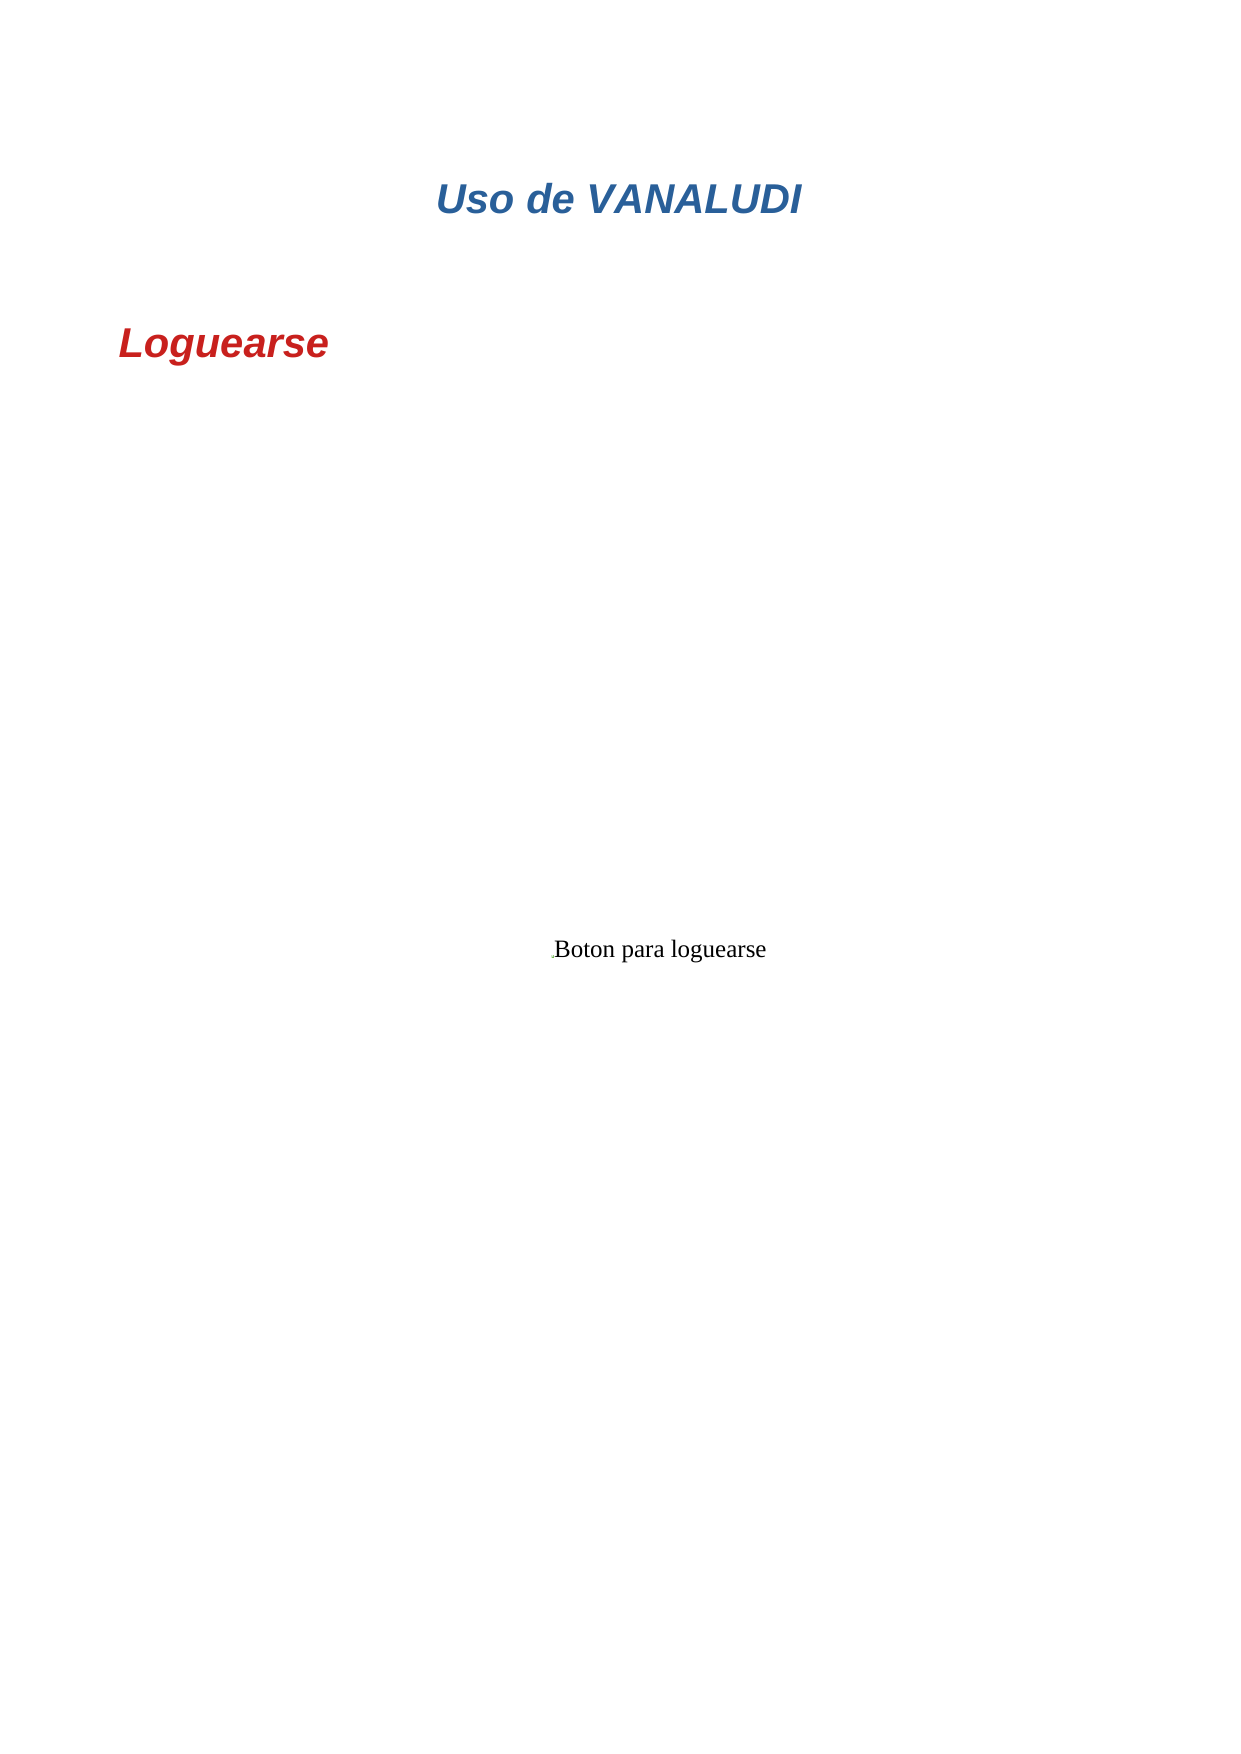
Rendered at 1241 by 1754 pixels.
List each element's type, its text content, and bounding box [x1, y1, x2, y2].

text Uso de VANALUDI [436, 174, 1240, 222]
text Boton para loguearse [430, 934, 888, 963]
text Loguearse [118, 318, 1240, 366]
